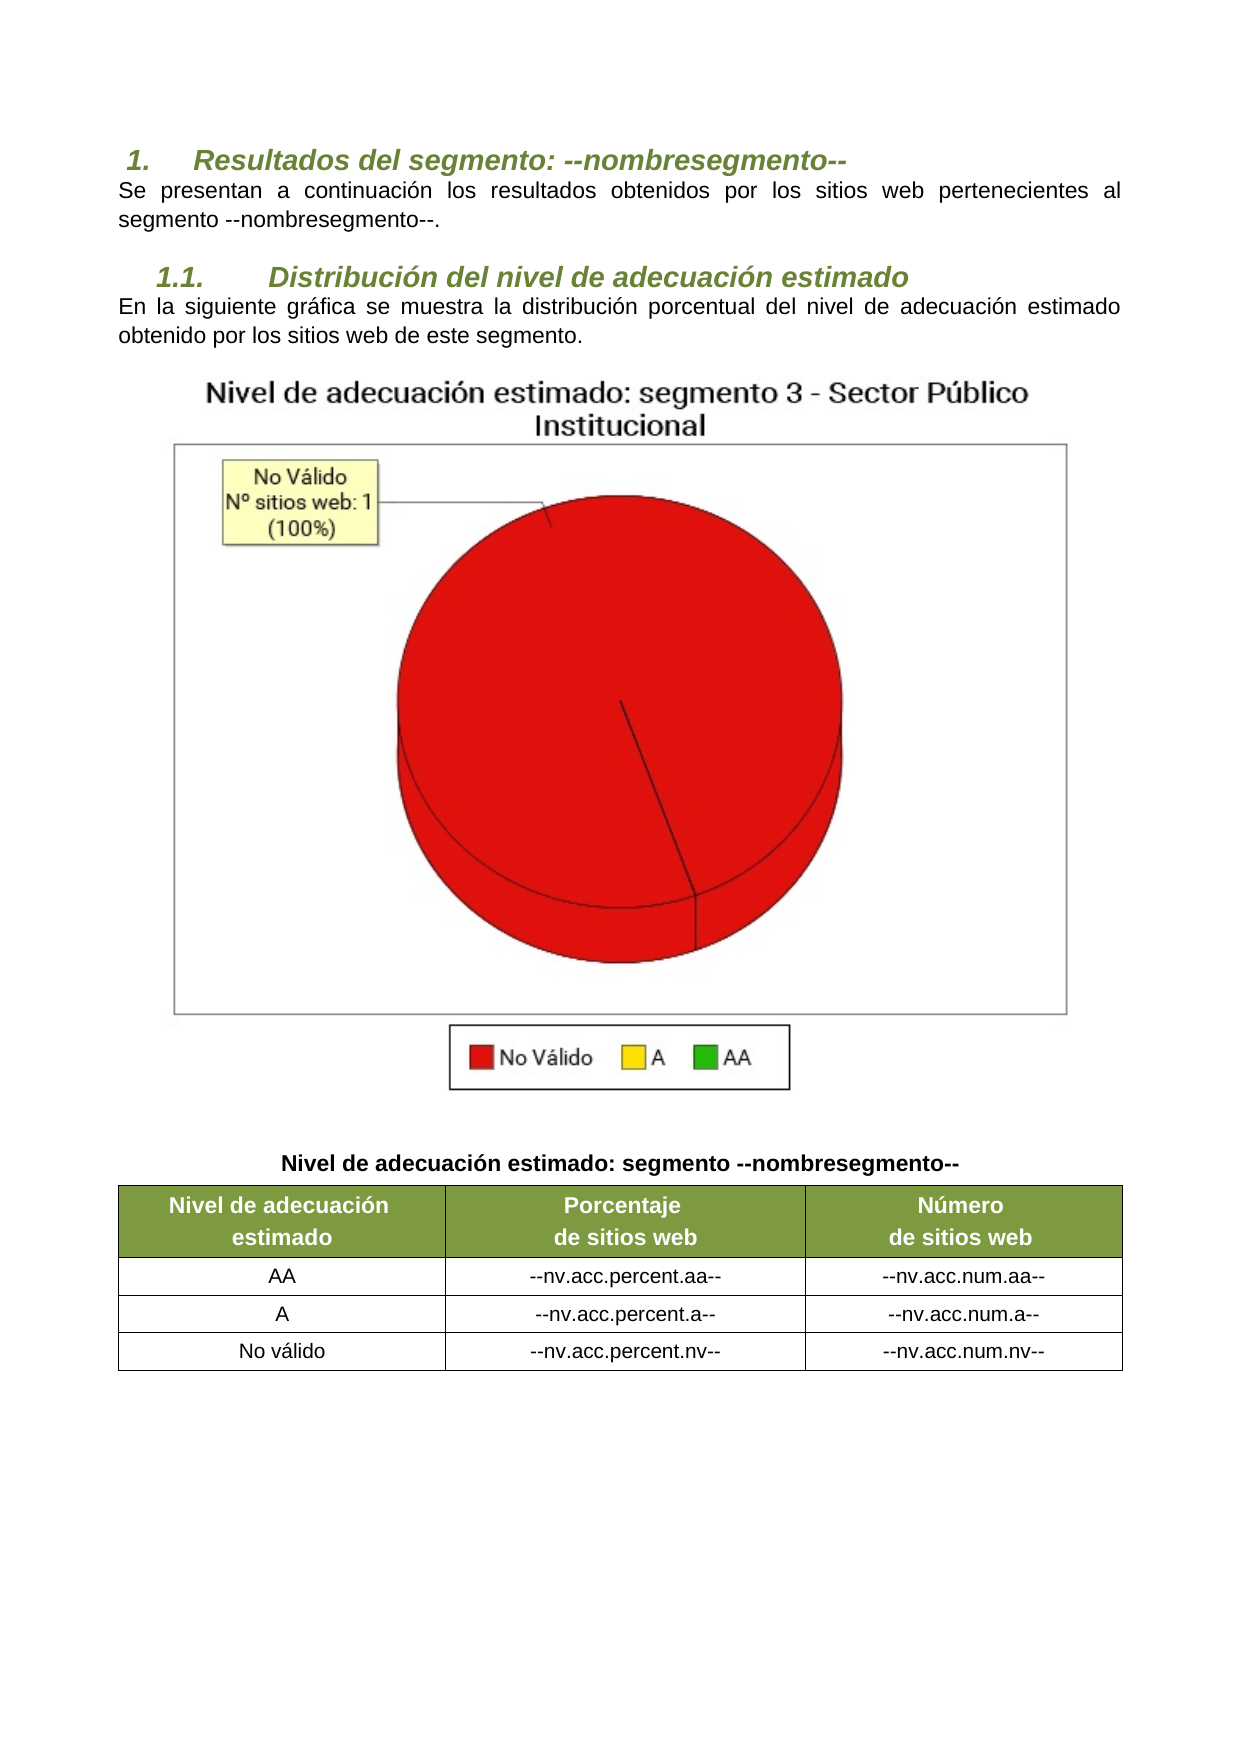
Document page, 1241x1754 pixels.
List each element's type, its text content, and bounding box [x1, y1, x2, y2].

text En la siguiente gráfica se muestra la distribución porcentual del nivel de adecuación estimado obtenido por los sitios web de este segmento. [118, 293, 1122, 348]
text Nivel de adecuación estimado: segmento --nombresegmento-- [118, 1150, 1122, 1177]
subtitle Distribución del nivel de adecuación estimado [148, 259, 1122, 293]
text Se presentan a continuación los resultados obtenidos por los sitios web pertenecientes al segmento --nombresegmento--. [118, 177, 1122, 232]
subtitle Resultados del segmento: --nombresegmento-- [118, 143, 1122, 177]
table_cell --nv.acc.percent.nv-- [446, 1333, 805, 1369]
table_header Número de sitios web [806, 1186, 1122, 1257]
table_cell No válido [119, 1333, 445, 1369]
table_cell --nv.acc.percent.aa-- [446, 1258, 805, 1294]
table_cell --nv.acc.num.nv-- [806, 1333, 1122, 1369]
table_cell AA [119, 1258, 445, 1294]
table_header Porcentaje de sitios web [446, 1186, 805, 1257]
table_cell --nv.acc.percent.a-- [446, 1296, 805, 1332]
table_cell --nv.acc.num.aa-- [806, 1258, 1122, 1294]
picture [166, 376, 1074, 1092]
table_header Nivel de adecuación estimado [119, 1186, 445, 1257]
table_cell --nv.acc.num.a-- [806, 1296, 1122, 1332]
table_cell A [119, 1296, 445, 1332]
